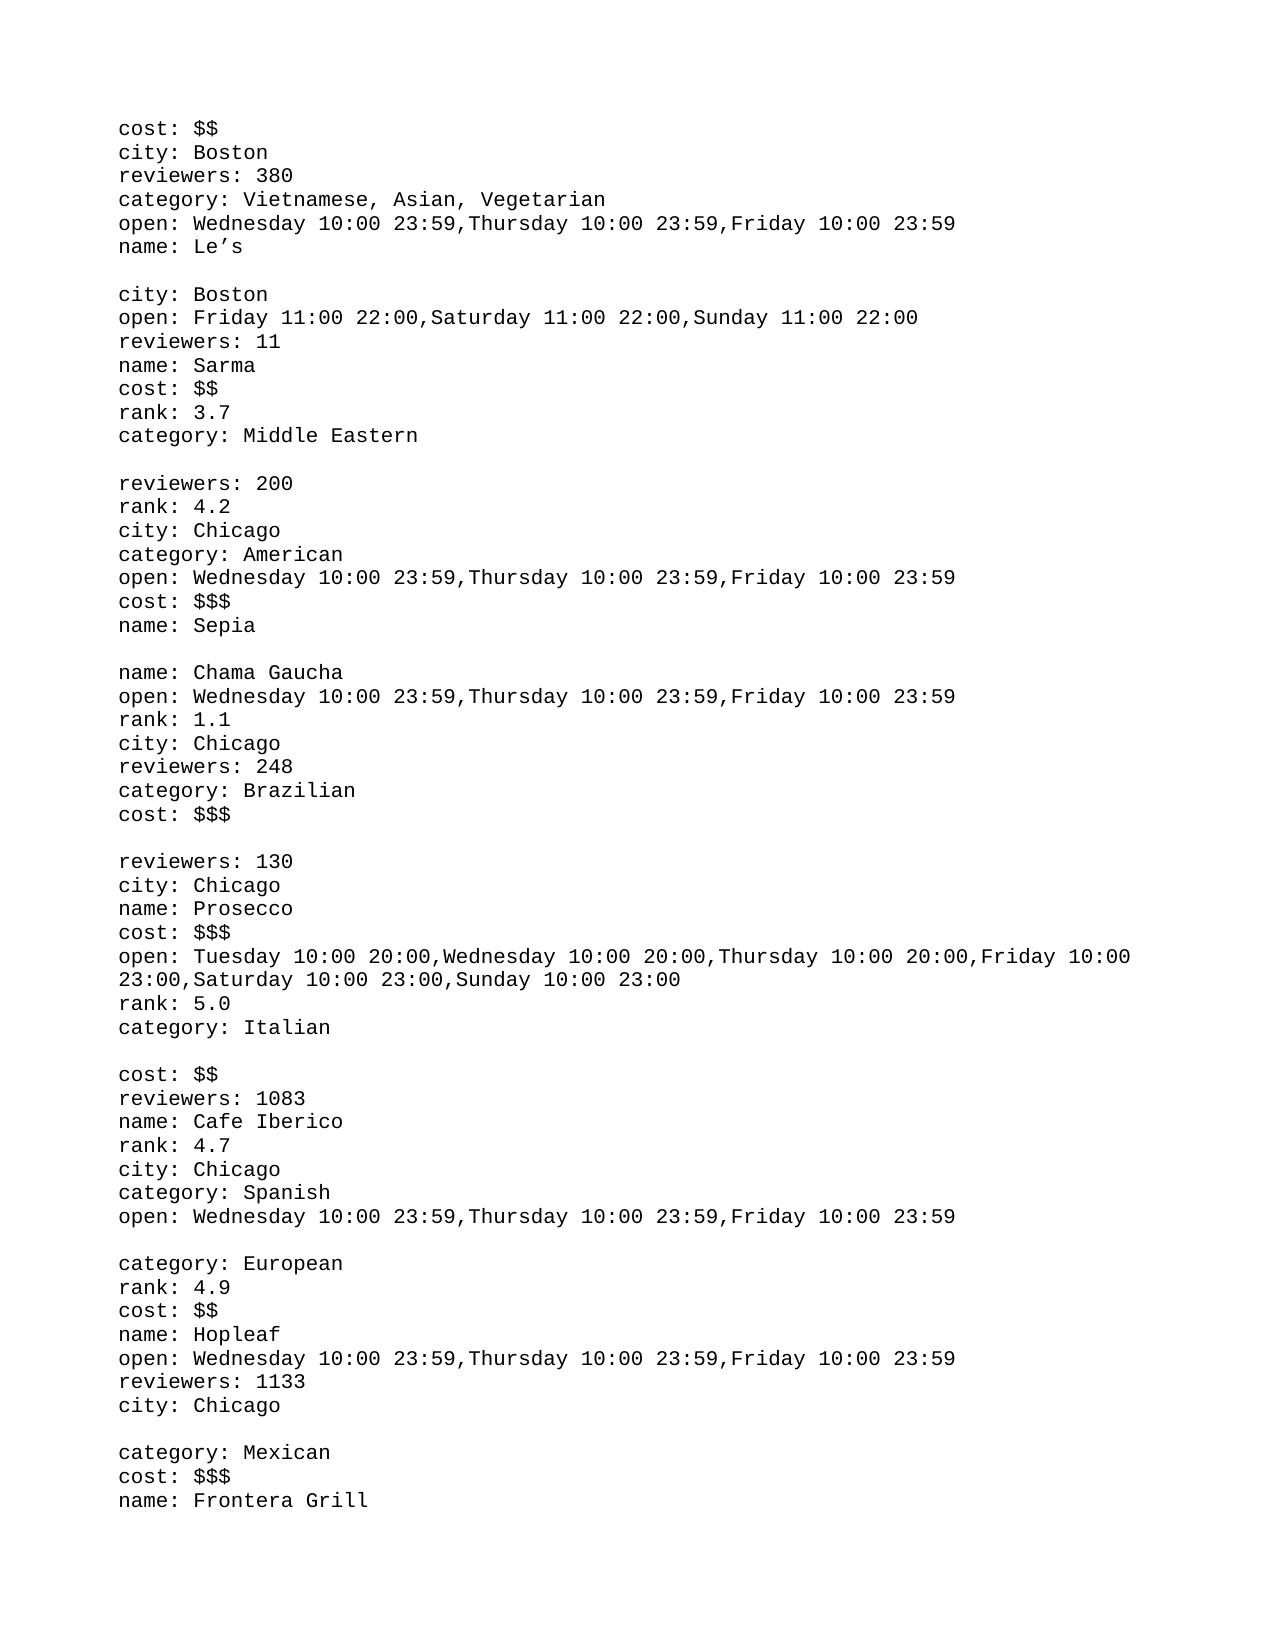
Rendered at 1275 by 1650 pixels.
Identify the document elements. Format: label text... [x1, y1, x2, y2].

text cost: $$ [118, 1300, 1157, 1324]
text reviewers: 1083 [118, 1088, 1157, 1111]
text name: Prosecco [118, 898, 1157, 922]
text rank: 1.1 [118, 709, 1157, 733]
text reviewers: 200 [118, 473, 1157, 496]
text city: Chicago [118, 520, 1157, 544]
text reviewers: 1133 [118, 1371, 1157, 1395]
text name: Hopleaf [118, 1324, 1157, 1348]
text open: Tuesday 10:00 20:00,Wednesday 10:00 20:00,Thursday 10:00 20:00,Friday 10:00 23:00,Saturday 10:00 23:00,Sunday 10:00 23:00 [118, 946, 1157, 993]
text cost: $$$ [118, 591, 1157, 615]
text cost: $$ [118, 118, 1157, 142]
text category: European [118, 1253, 1157, 1277]
text name: Cafe Iberico [118, 1111, 1157, 1135]
text cost: $$ [118, 1064, 1157, 1088]
text name: Chama Gaucha [118, 662, 1157, 686]
text city: Chicago [118, 733, 1157, 757]
text open: Wednesday 10:00 23:59,Thursday 10:00 23:59,Friday 10:00 23:59 [118, 1348, 1157, 1371]
text name: Frontera Grill [118, 1489, 1157, 1513]
text cost: $$ [118, 378, 1157, 402]
text category: Italian [118, 1017, 1157, 1040]
text rank: 3.7 [118, 402, 1157, 426]
text city: Chicago [118, 1395, 1157, 1419]
text rank: 4.7 [118, 1135, 1157, 1158]
text rank: 4.2 [118, 496, 1157, 520]
text category: Vietnamese, Asian, Vegetarian [118, 189, 1157, 213]
text category: American [118, 544, 1157, 567]
text open: Wednesday 10:00 23:59,Thursday 10:00 23:59,Friday 10:00 23:59 [118, 567, 1157, 591]
text category: Brazilian [118, 780, 1157, 804]
text reviewers: 380 [118, 165, 1157, 189]
text reviewers: 130 [118, 851, 1157, 875]
text cost: $$$ [118, 804, 1157, 827]
text reviewers: 11 [118, 331, 1157, 354]
text rank: 5.0 [118, 993, 1157, 1017]
text city: Boston [118, 284, 1157, 307]
text cost: $$$ [118, 922, 1157, 946]
text city: Boston [118, 142, 1157, 165]
text open: Wednesday 10:00 23:59,Thursday 10:00 23:59,Friday 10:00 23:59 [118, 213, 1157, 236]
text category: Mexican [118, 1442, 1157, 1466]
text name: Sarma [118, 354, 1157, 378]
text city: Chicago [118, 1158, 1157, 1182]
text rank: 4.9 [118, 1277, 1157, 1300]
text name: Sepia [118, 615, 1157, 638]
text category: Middle Eastern [118, 426, 1157, 449]
text open: Wednesday 10:00 23:59,Thursday 10:00 23:59,Friday 10:00 23:59 [118, 686, 1157, 709]
text name: Le’s [118, 236, 1157, 260]
text cost: $$$ [118, 1466, 1157, 1489]
text open: Wednesday 10:00 23:59,Thursday 10:00 23:59,Friday 10:00 23:59 [118, 1206, 1157, 1229]
text category: Spanish [118, 1182, 1157, 1206]
text city: Chicago [118, 875, 1157, 898]
text open: Friday 11:00 22:00,Saturday 11:00 22:00,Sunday 11:00 22:00 [118, 307, 1157, 331]
text reviewers: 248 [118, 757, 1157, 780]
